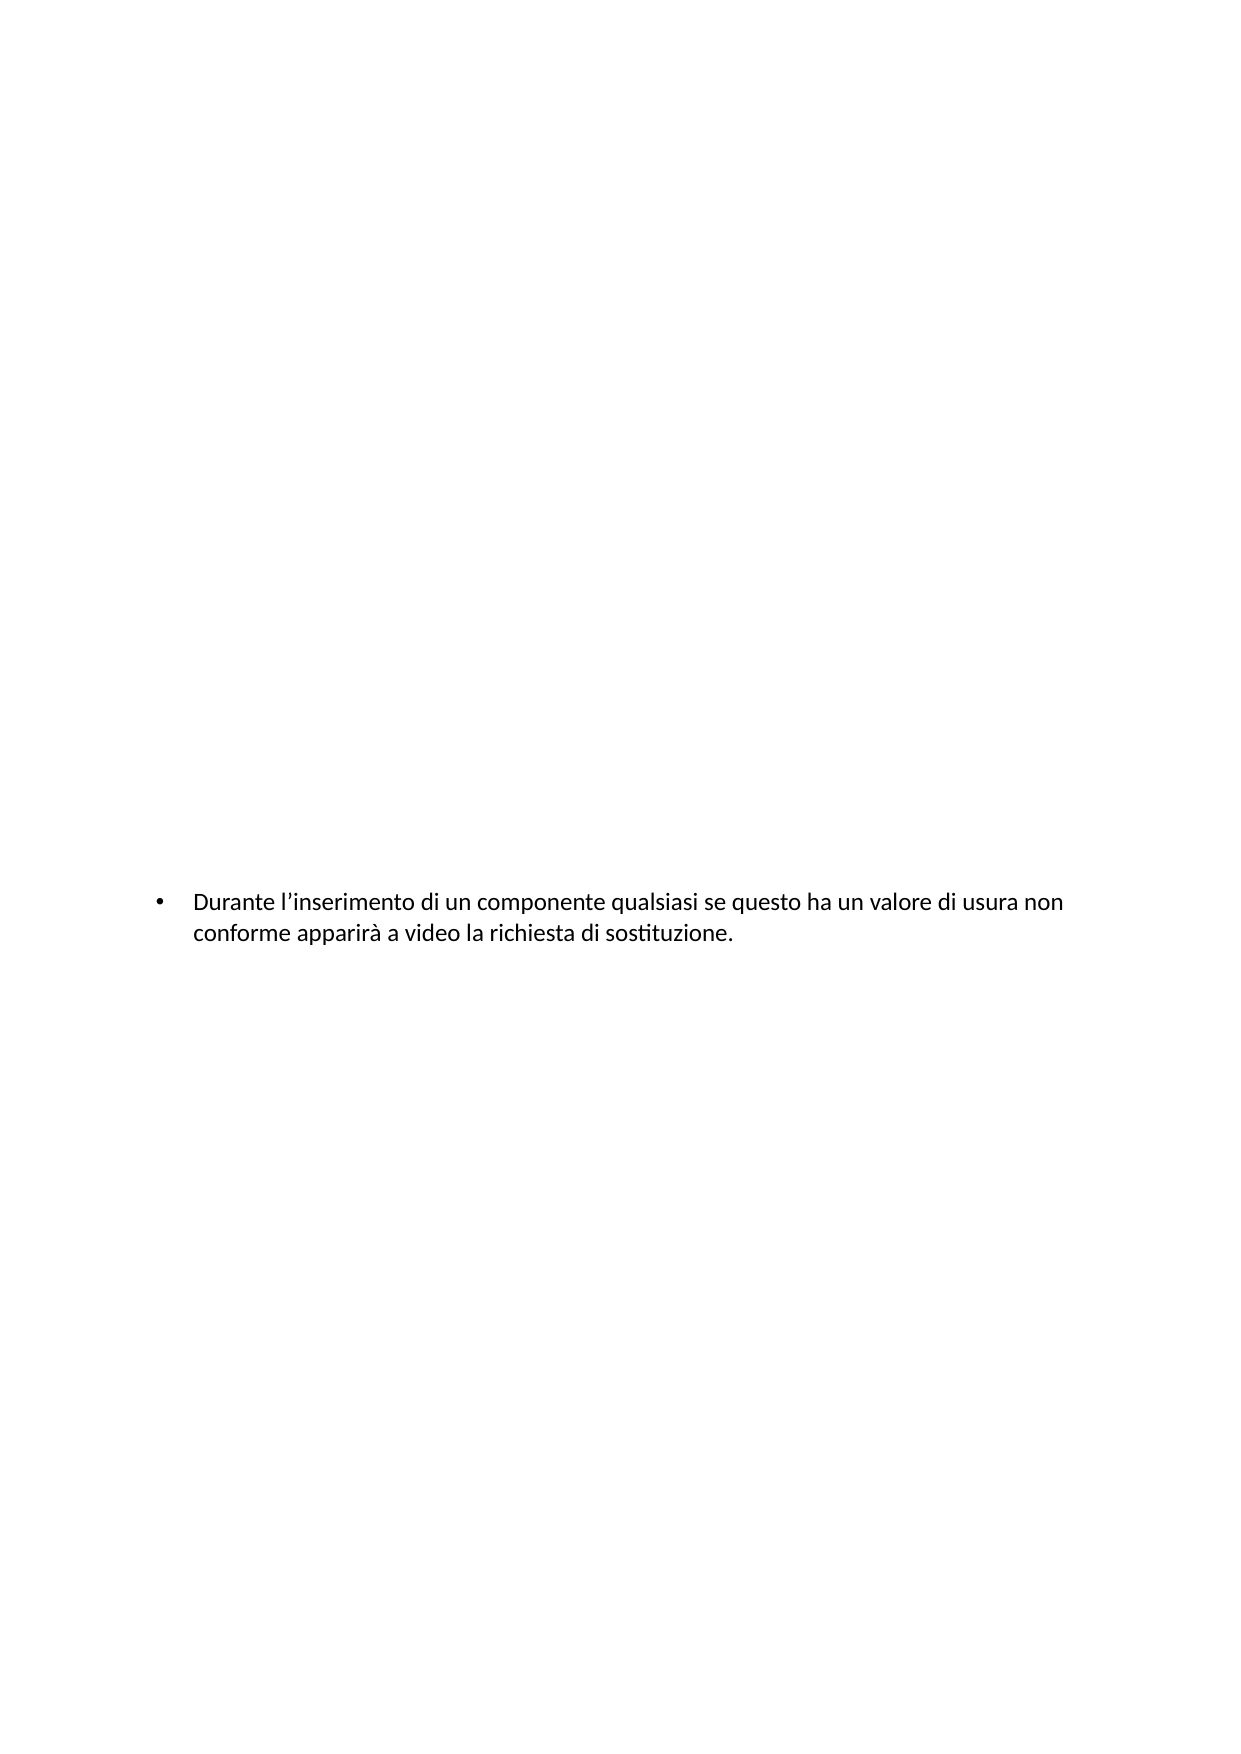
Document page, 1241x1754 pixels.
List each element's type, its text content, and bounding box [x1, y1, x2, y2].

text Garanzia di Successo: L’operatore si autentica come stratega il programma acquisisce ed elabora i dati dalla vettura. Inoltre viene aggiornata la tabella inerente alla vettura nel database con i tempi dei settori dell’ultimo giro svolto. [118, 1385, 1122, 1476]
text Scope: Il sistema deve permettere di creare un token per la sostituzione di un componente [118, 367, 1122, 398]
text Scenario Principale di Successo: L’operatore, precedentemente autenticato come meccanico e non ancora associato a una vettura, schiaccia nella home “insert request”, compila il form con i dati richiesti e preme “send”.Se il meccanico è stato precedentemente associato a una vettura ha la possibilità di schiacciare direttamente il pulsante “insert request” inserire i dati del componente omettendo il numero seriale della vettura. [118, 673, 1122, 825]
text Scenari Alternativi: [118, 149, 1122, 179]
text Level: Vettura [118, 1171, 1122, 1202]
list L’operatore, nel caso cambiasse idea, può chiudere direttamente la finestra pop up. [156, 179, 1122, 210]
text [Use Case UC4] Memorizzazione dei tempi relativi a ogni settore, e calcolare il tempo del giro [118, 978, 1122, 1049]
text [Use Case UC3] Creazione di una richiesta per la sostituzione di un componente [118, 301, 1122, 337]
text Scenario Principale di Successo: Nel momento in cui si autentica l’operatore come stratega il programma acquisisce i dati della vettura e li elabora, dopodiché lo stratega schiaccerà il bottone “get time” e visualizzerà in una tabella dinamica i tempi dei settori e il tempo del giro evidenziando il settore più veloce. Inoltre verrà aggiornato il numero totale di giri svolti [118, 1507, 1122, 1629]
text Scenari Alternativi: [118, 856, 1122, 886]
list Durante l’inserimento di un componente qualsiasi se questo ha un valore di usura non conforme apparirà a video la richiesta di sostituzione. [156, 886, 1122, 947]
text Level: Meccanico [118, 428, 1122, 459]
text Garanzia di Successo: Creazione di una richiesta all’interno del database. [118, 612, 1122, 642]
text Precondizioni: La vettura deve montare tutti componenti idonei, e deve essere guidata da un pilota. [118, 1293, 1122, 1354]
list Se il componente è stato precedentemente usato e la sua percentuale di usura calcolata è inferiore del 50% apertura della finestra pop up per richiedere la sostituzione. [156, 210, 1122, 271]
text Scope: Il sistema deve permettere la memorizzazione dei tempi relativi a ogni settore, e calcolare il tempo del giro. [118, 1079, 1122, 1141]
text Precondizioni: L’operatore si è autenticato come meccanico e ha scelto un componente. [118, 551, 1122, 581]
text Attore Primario: Vettura [118, 1232, 1122, 1263]
text Attore Primario: Meccanico [118, 489, 1122, 520]
